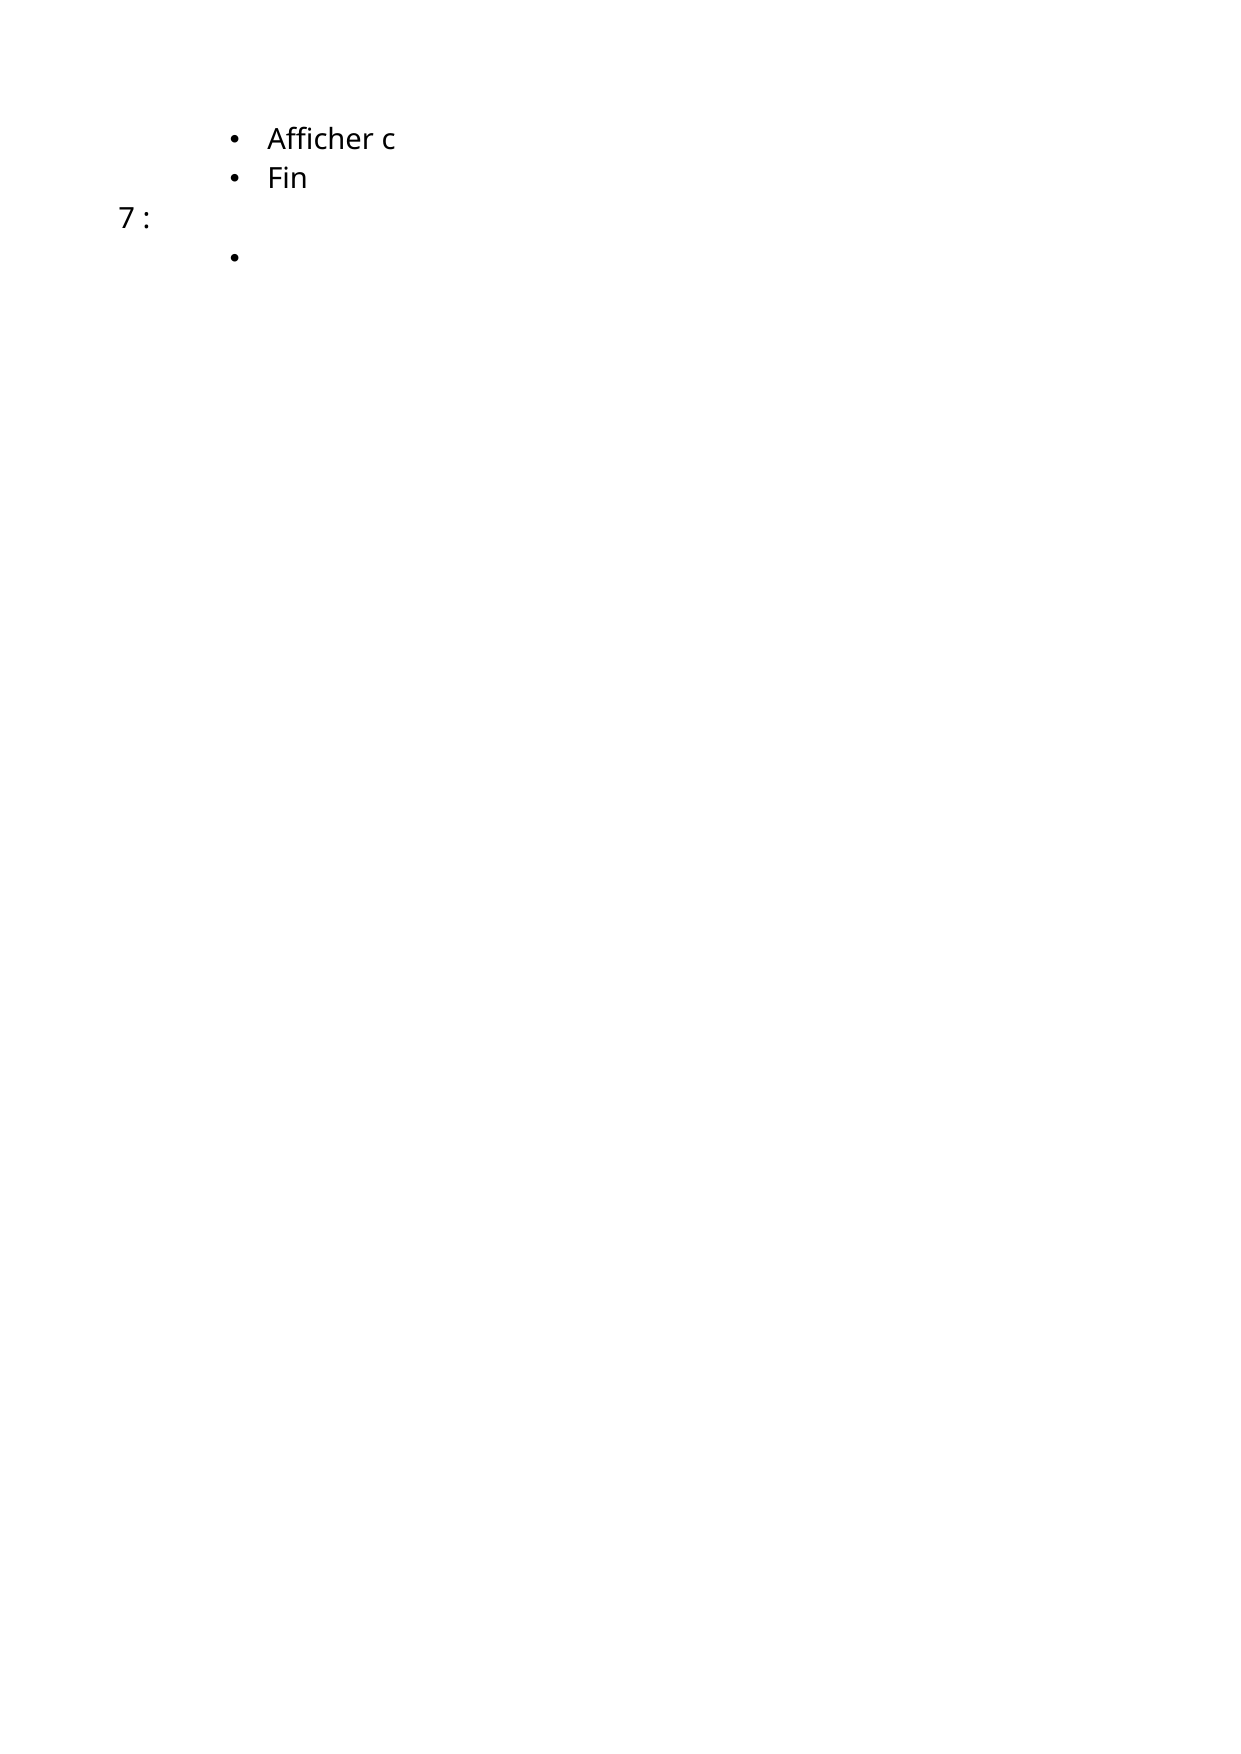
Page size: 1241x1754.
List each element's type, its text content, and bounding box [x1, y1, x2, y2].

text 7 : [118, 197, 1122, 237]
list Fin [229, 158, 1122, 197]
list Afficher c [229, 118, 1122, 158]
